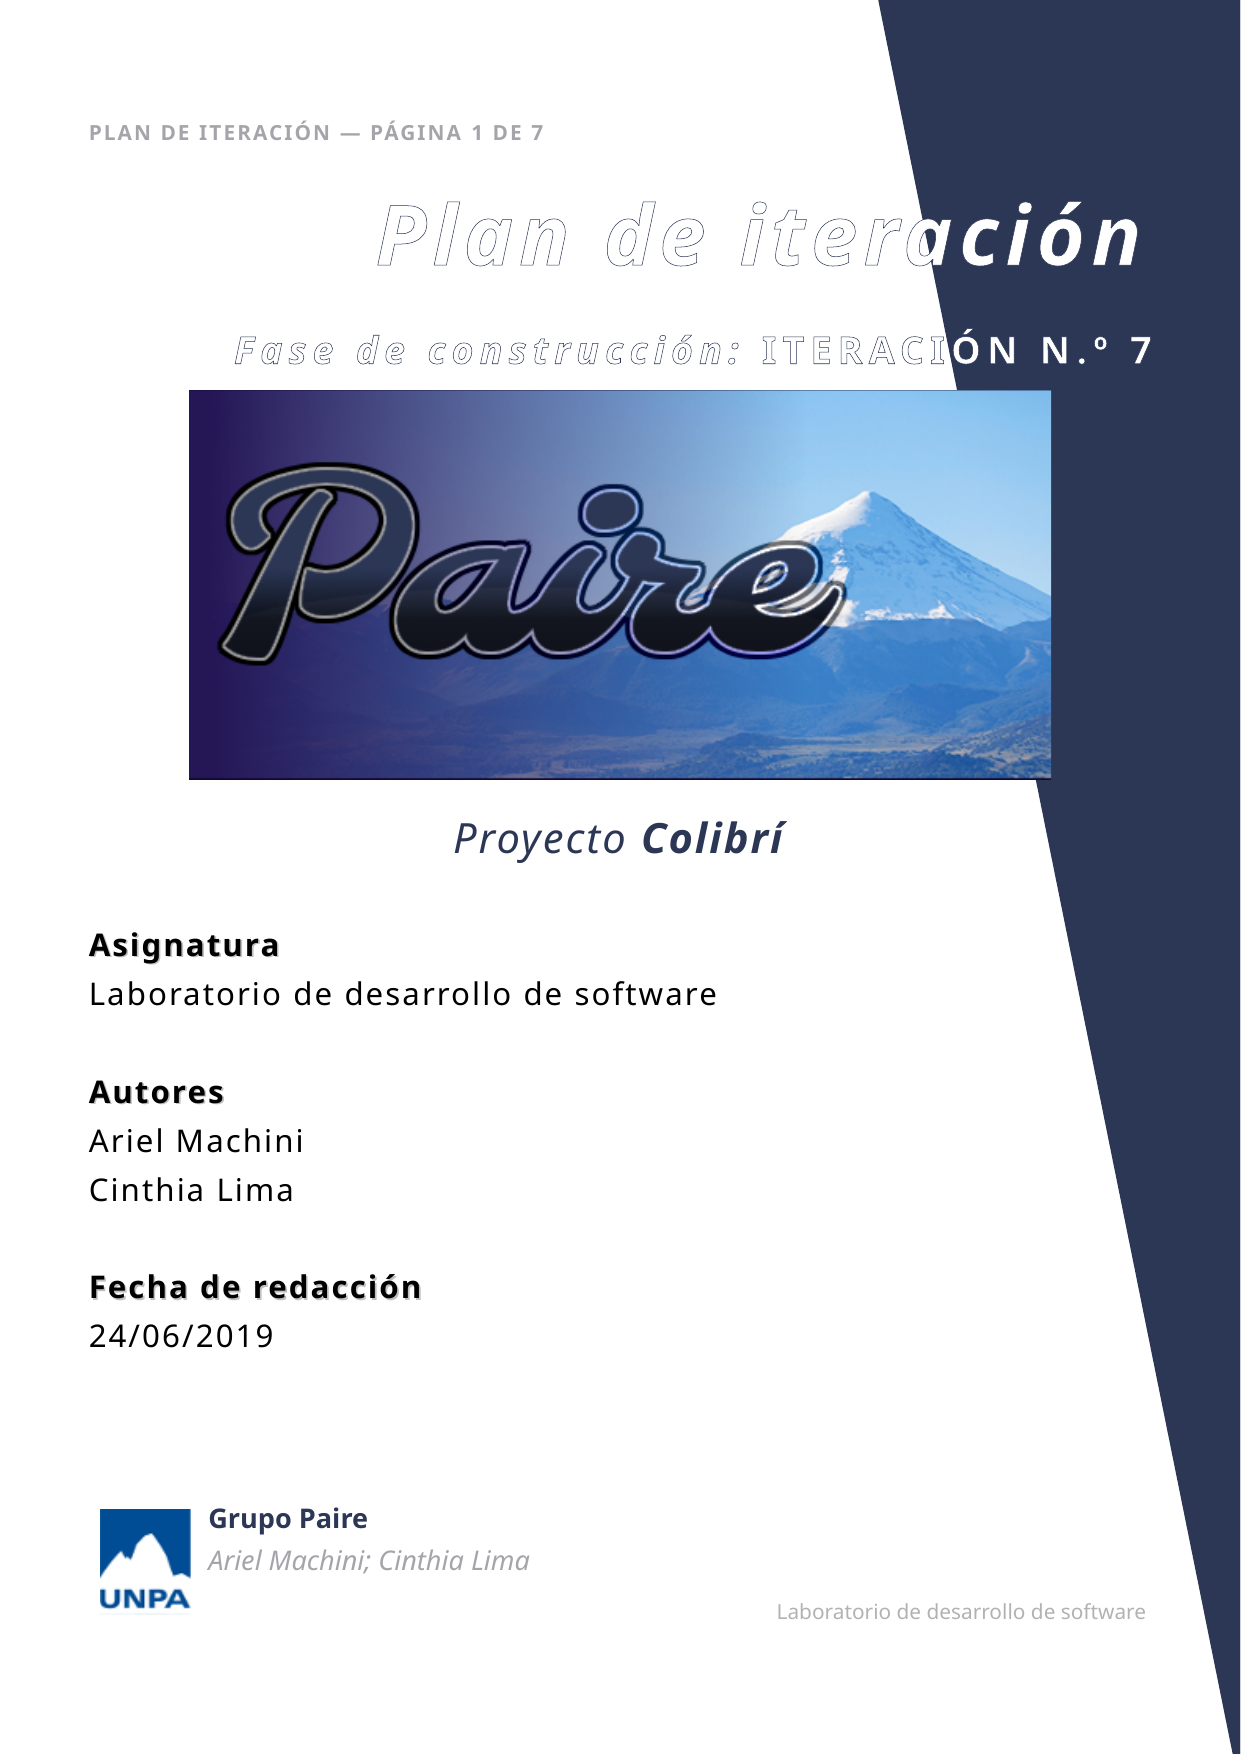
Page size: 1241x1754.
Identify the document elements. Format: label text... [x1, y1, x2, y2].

text Laboratorio de desarrollo de software [88, 972, 1082, 1014]
picture [189, 390, 1052, 780]
text Asignatura [88, 923, 1073, 965]
text 24/06/2019 [88, 1314, 1152, 1357]
text Cinthia Lima [88, 1167, 1122, 1210]
text Proyecto Colibrí [88, 808, 1052, 865]
text Fase de construcción: ITERACIÓN N.º 7 [88, 324, 953, 375]
text Autores [88, 1069, 1102, 1112]
text Ariel Machini [88, 1118, 1112, 1161]
picture [100, 1509, 191, 1615]
text Fecha de redacción [88, 1265, 1142, 1308]
text Plan de iteración [88, 176, 936, 289]
